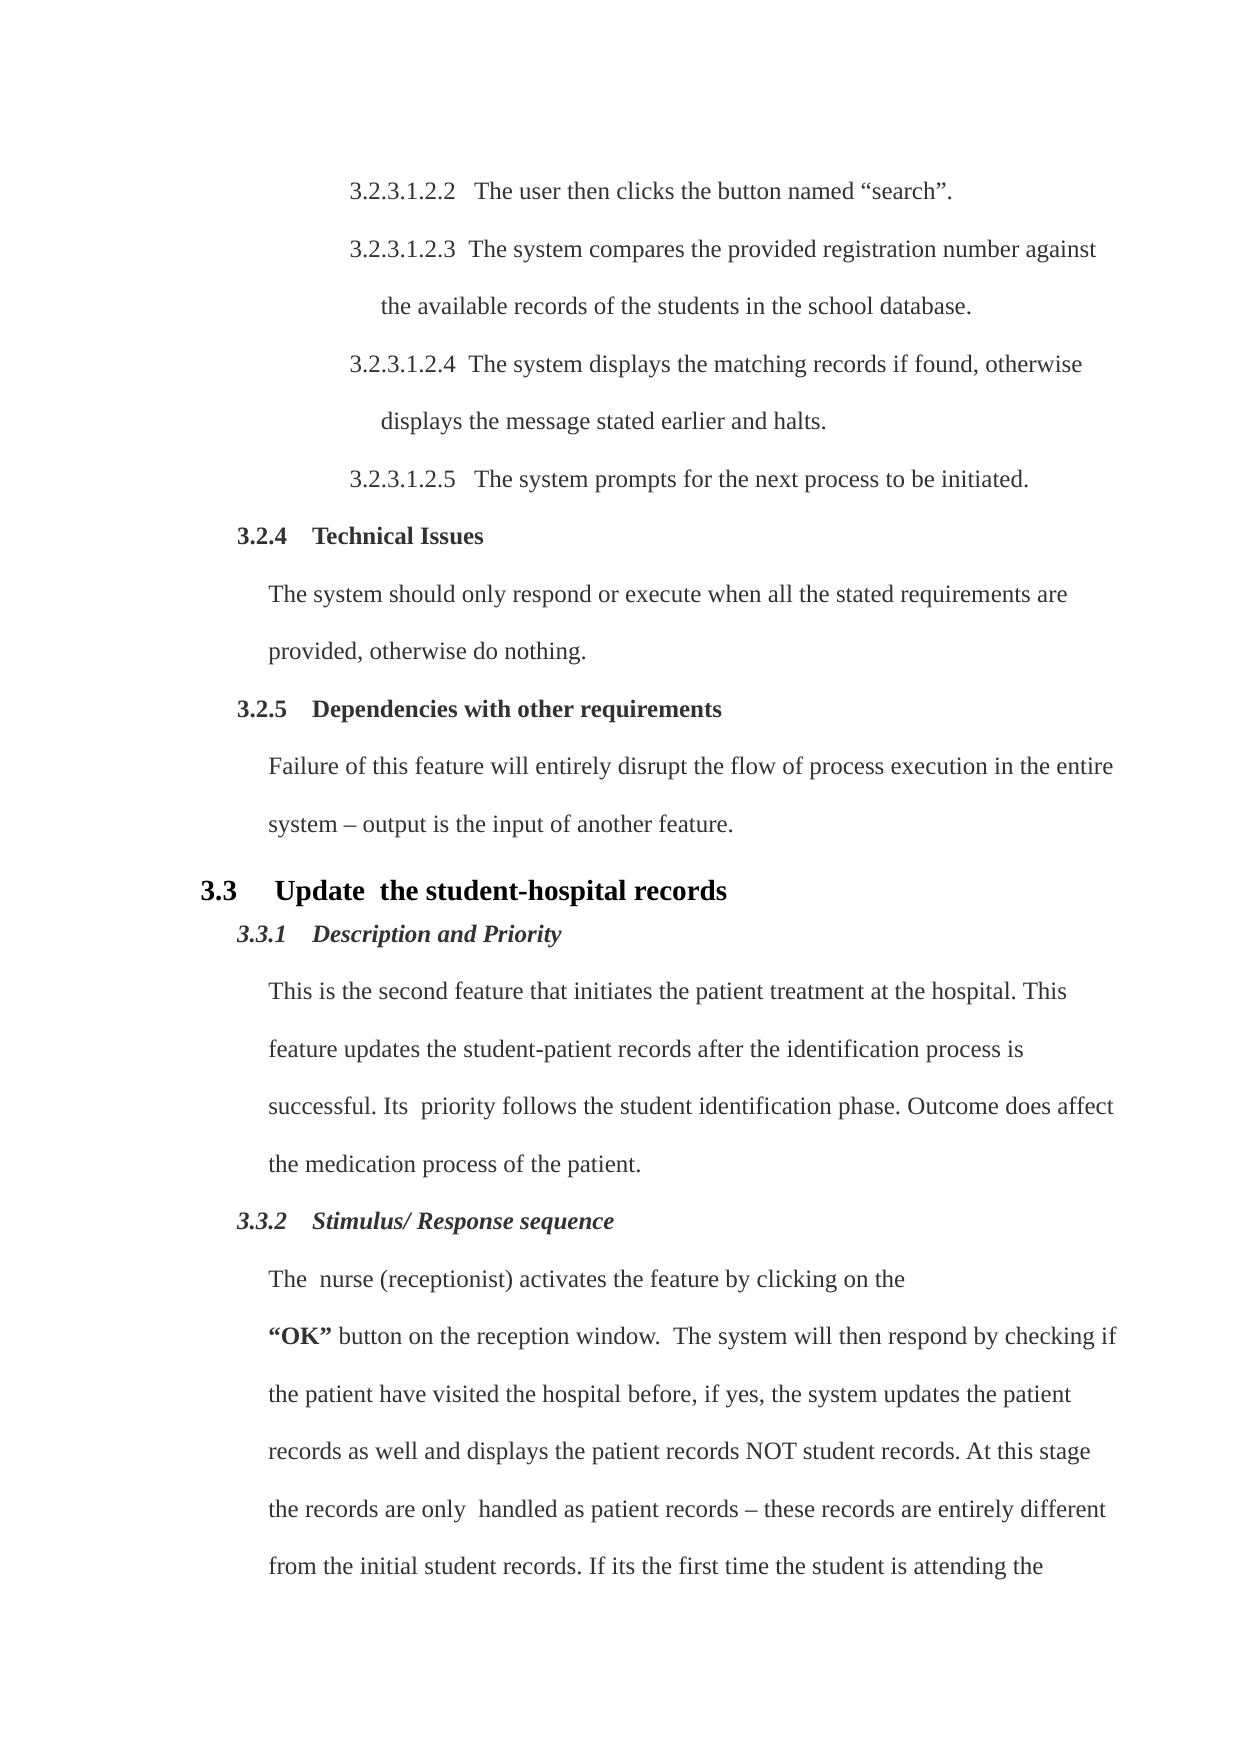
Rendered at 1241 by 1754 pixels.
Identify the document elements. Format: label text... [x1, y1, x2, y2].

list The system prompts for the next process to be initiated. [343, 464, 1122, 493]
list The nurse (receptionist) activates the feature by clicking on the “OK” button on the reception window. The system will then respond by checking if the patient have visited the hospital before, if yes, the system updates the patient records as well and displays the patient records NOT student records. At this stage the records are only handled as patient records – these records are entirely different from the initial student records. If its the first time the student is attending the [231, 1264, 1122, 1580]
list The system displays the matching records if found, otherwise displays the message stated earlier and halts. [343, 349, 1122, 435]
list The system compares the provided registration number against the available records of the students in the school database. [343, 234, 1122, 320]
list The user then clicks the button named “search”. [343, 176, 1122, 205]
subtitle Update the student-hospital records [193, 873, 1122, 906]
list Failure of this feature will entirely disrupt the flow of process execution in the entire system – output is the input of another feature. [231, 751, 1122, 838]
list Stimulus/ Response sequence [231, 1206, 1122, 1235]
list The system should only respond or execute when all the stated requirements are provided, otherwise do nothing. [231, 579, 1122, 665]
list This is the second feature that initiates the patient treatment at the hospital. This feature updates the student-patient records after the identification process is successful. Its priority follows the student identification phase. Outcome does affect the medication process of the patient. [231, 976, 1122, 1177]
list Description and Priority [231, 919, 1122, 947]
list Dependencies with other requirements [231, 694, 1122, 723]
list Technical Issues [231, 521, 1122, 550]
